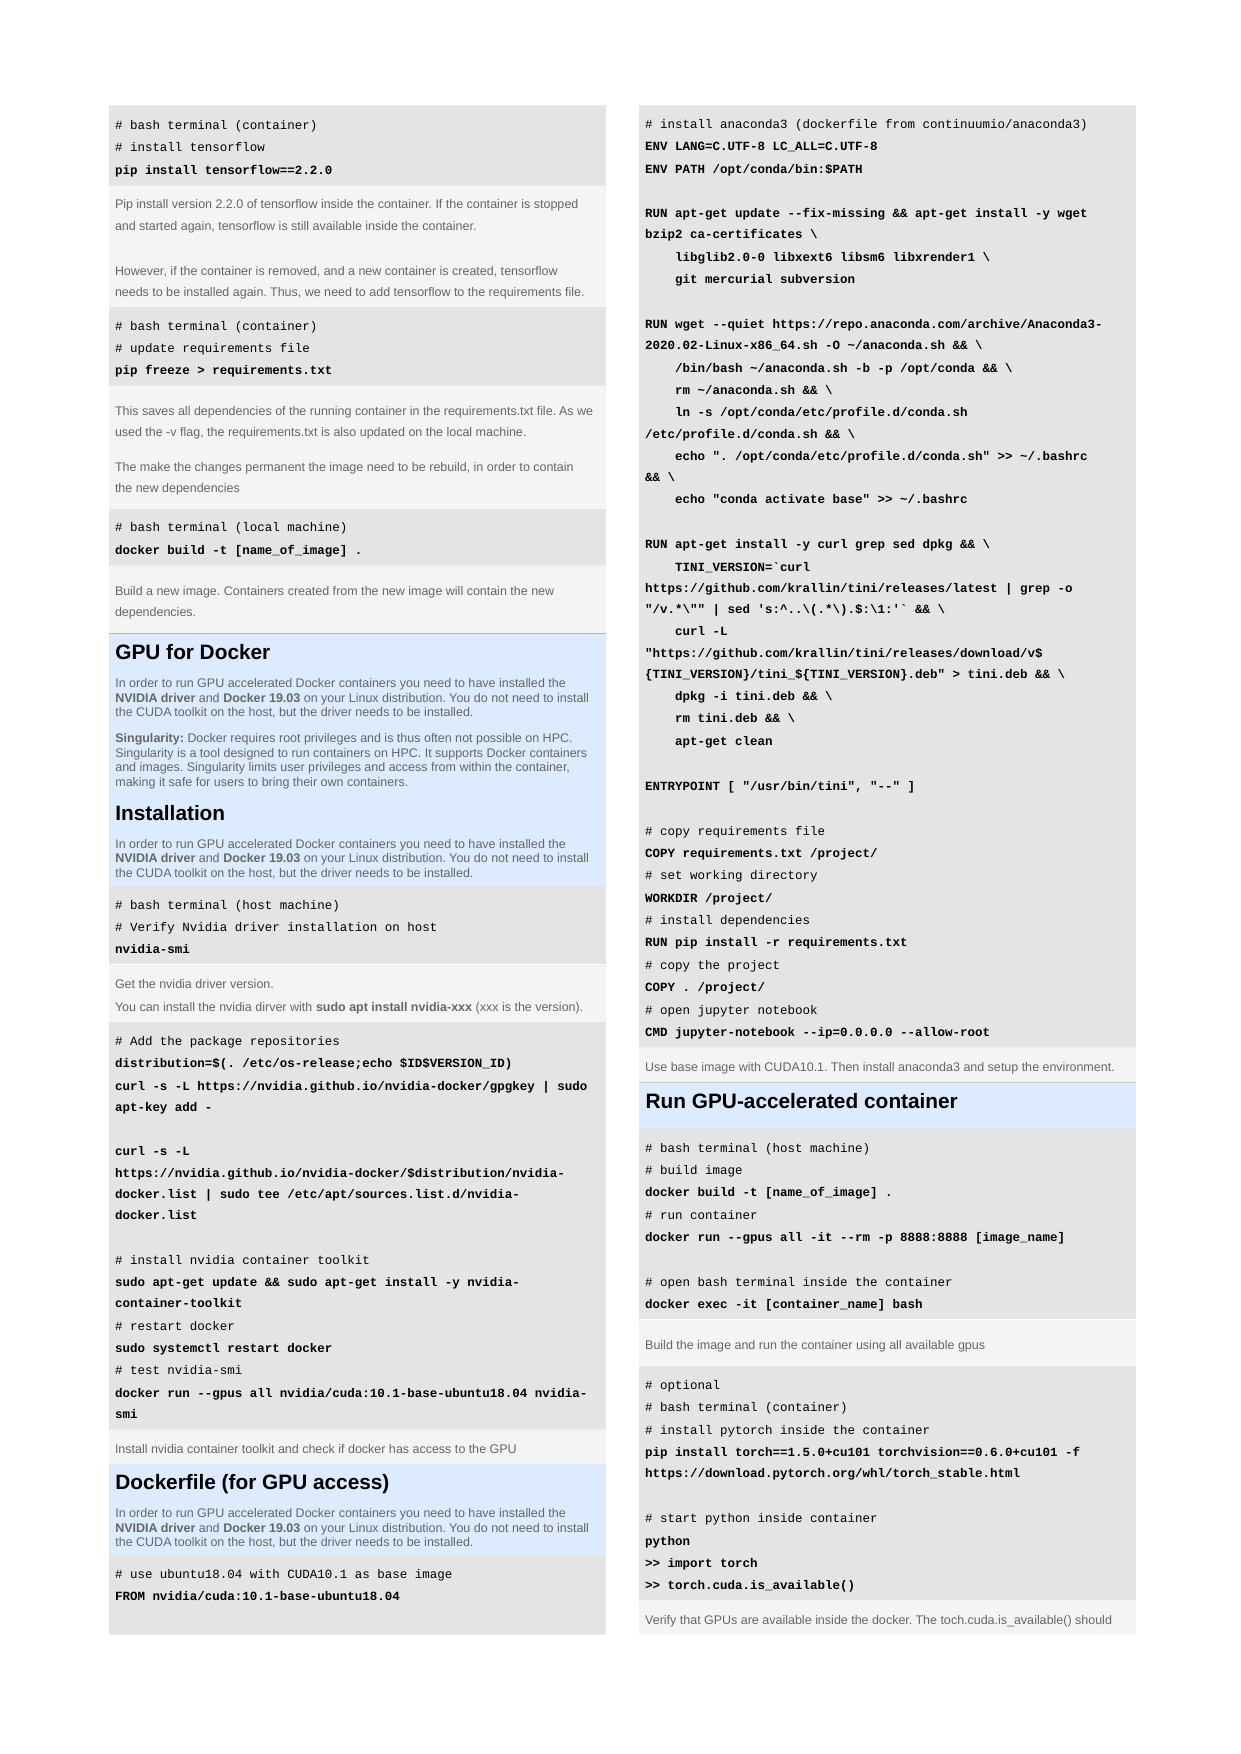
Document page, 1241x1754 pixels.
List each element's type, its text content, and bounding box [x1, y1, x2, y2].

table_cell # bash terminal (host machine) # build image docker build -t [name_of_image] . # run container docker run --gpus all -it --rm -p 8888:8888 [image_name] # open bash terminal inside the container docker exec -it [container_name] bash [639, 1129, 1136, 1319]
table_cell GPU for Docker In order to run GPU accelerated Docker containers you need to have installed the NVIDIA driver and Docker 19.03 on your Linux distribution. You do not need to install the CUDA toolkit on the host, but the driver needs to be installed. Singularity: Docker requires root privileges and is thus often not possible on HPC. Singularity is a tool designed to run containers on HPC. It supports Docker containers and images. Singularity limits user privileges and access from within the container, making it safe for users to bring their own containers. [109, 634, 606, 795]
table_cell Build the image and run the container using all available gpus [639, 1321, 1136, 1366]
table_cell # Add the package repositories distribution=$(. /etc/os-release;echo $ID$VERSION_ID) curl -s -L https://nvidia.github.io/nvidia-docker/gpgkey | sudo apt-key add - curl -s -L https://nvidia.github.io/nvidia-docker/$distribution/nvidia-docker.list | sudo tee /etc/apt/sources.list.d/nvidia-docker.list # install nvidia container toolkit sudo apt-get update && sudo apt-get install -y nvidia-container-toolkit # restart docker sudo systemctl restart docker # test nvidia-smi docker run --gpus all nvidia/cuda:10.1-base-ubuntu18.04 nvidia-smi [109, 1022, 606, 1429]
table_cell This saves all dependencies of the running container in the requirements.txt file. As we used the -v flag, the requirements.txt is also updated on the local machine. The make the changes permanent the image need to be rebuild, in order to contain the new dependencies [109, 386, 606, 509]
table_cell # bash terminal (local machine) docker build -t [name_of_image] . [109, 509, 606, 565]
table_cell # use ubuntu18.04 with CUDA10.1 as base image FROM nvidia/cuda:10.1-base-ubuntu18.04 [109, 1555, 606, 1634]
table_cell # install anaconda3 (dockerfile from continuumio/anaconda3) ENV LANG=C.UTF-8 LC_ALL=C.UTF-8 ENV PATH /opt/conda/bin:$PATH RUN apt-get update --fix-missing && apt-get install -y wget bzip2 ca-certificates \ libglib2.0-0 libxext6 libsm6 libxrender1 \ git mercurial subversion RUN wget --quiet https://repo.anaconda.com/archive/Anaconda3-2020.02-Linux-x86_64.sh -O ~/anaconda.sh && \ /bin/bash ~/anaconda.sh -b -p /opt/conda && \ rm ~/anaconda.sh && \ ln -s /opt/conda/etc/profile.d/conda.sh /etc/profile.d/conda.sh && \ echo ". /opt/conda/etc/profile.d/conda.sh" >> ~/.bashrc && \ echo "conda activate base" >> ~/.bashrc RUN apt-get install -y curl grep sed dpkg && \ TINI_VERSION=`curl https://github.com/krallin/tini/releases/latest | grep -o "/v.*\"" | sed 's:^..\(.*\).$:\1:'` && \ curl -L "https://github.com/krallin/tini/releases/download/v${TINI_VERSION}/tini_${TINI_VERSION}.deb" > tini.deb && \ dpkg -i tini.deb && \ rm tini.deb && \ apt-get clean ENTRYPOINT [ "/usr/bin/tini", "--" ] # copy requirements file COPY requirements.txt /project/ # set working directory WORKDIR /project/ # install dependencies RUN pip install -r requirements.txt # copy the project COPY . /project/ # open jupyter notebook CMD jupyter-notebook --ip=0.0.0.0 --allow-root [639, 106, 1136, 1047]
table_cell Run GPU-accelerated container [639, 1083, 1136, 1129]
table_cell Use base image with CUDA10.1. Then install anaconda3 and setup the environment. [639, 1048, 1136, 1082]
table_cell Installation In order to run GPU accelerated Docker containers you need to have installed the NVIDIA driver and Docker 19.03 on your Linux distribution. You do not need to install the CUDA toolkit on the host, but the driver needs to be installed. [109, 795, 606, 886]
table_cell Get the nvidia driver version. You can install the nvidia dirver with sudo apt install nvidia-xxx (xxx is the version). [109, 966, 606, 1022]
table_cell Verify that GPUs are available inside the docker. The toch.cuda.is_available() should [639, 1601, 1136, 1635]
table_cell Pip install version 2.2.0 of tensorflow inside the container. If the container is stopped and started again, tensorflow is still available inside the container. However, if the container is removed, and a new container is created, tensorflow needs to be installed again. Thus, we need to add tensorflow to the requirements file. [109, 186, 606, 307]
table_cell # bash terminal (host machine) # Verify Nvidia driver installation on host nvidia-smi [109, 886, 606, 964]
table_cell Build a new image. Containers created from the new image will contain the new dependencies. [109, 566, 606, 633]
table_cell Install nvidia container toolkit and check if docker has access to the GPU [109, 1430, 606, 1464]
table_cell # bash terminal (container) # install tensorflow pip install tensorflow==2.2.0 [109, 106, 606, 185]
table_cell # optional # bash terminal (container) # install pytorch inside the container pip install torch==1.5.0+cu101 torchvision==0.6.0+cu101 -f https://download.pytorch.org/whl/torch_stable.html # start python inside container python >> import torch >> torch.cuda.is_available() [639, 1366, 1136, 1600]
table_header Dockerfile (for GPU access) In order to run GPU accelerated Docker containers you need to have installed the NVIDIA driver and Docker 19.03 on your Linux distribution. You do not need to install the CUDA toolkit on the host, but the driver needs to be installed. [109, 1464, 606, 1555]
table_cell # bash terminal (container) # update requirements file pip freeze > requirements.txt [109, 307, 606, 385]
